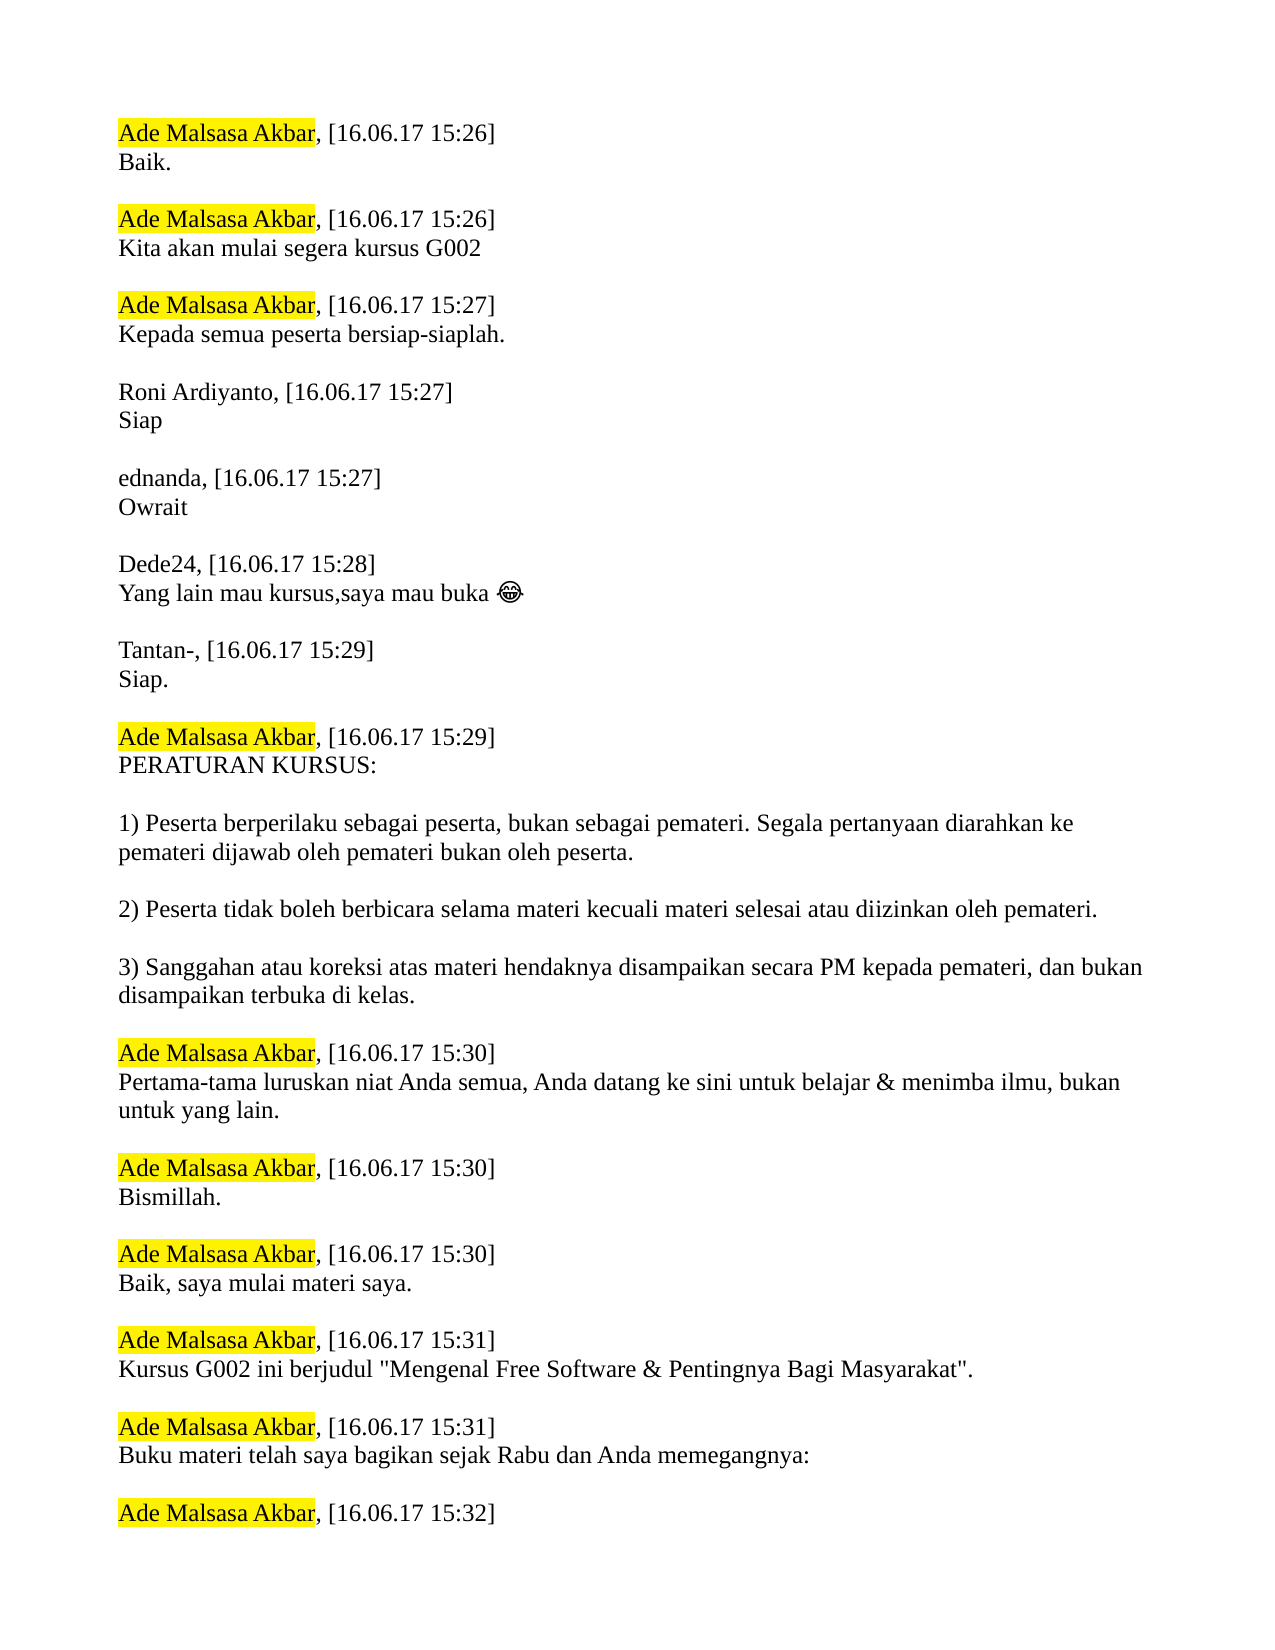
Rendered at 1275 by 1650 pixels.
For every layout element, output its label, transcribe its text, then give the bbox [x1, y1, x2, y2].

text Ade Malsasa Akbar, [16.06.17 15:30] [118, 1038, 1157, 1067]
text Siap. [118, 664, 1157, 693]
text Yang lain mau kursus,saya mau buka 😂 [118, 578, 1157, 607]
text Roni Ardiyanto, [16.06.17 15:27] [118, 377, 1157, 406]
text Ade Malsasa Akbar, [16.06.17 15:26] [118, 204, 1157, 233]
text Bismillah. [118, 1182, 1157, 1211]
text Ade Malsasa Akbar, [16.06.17 15:26] [118, 118, 1157, 147]
text Ade Malsasa Akbar, [16.06.17 15:30] [118, 1239, 1157, 1268]
text Baik. [118, 147, 1157, 176]
text 2) Peserta tidak boleh berbicara selama materi kecuali materi selesai atau diizinkan oleh pemateri. [118, 894, 1157, 923]
text Kita akan mulai segera kursus G002 [118, 233, 1157, 262]
text 3) Sanggahan atau koreksi atas materi hendaknya disampaikan secara PM kepada pemateri, dan bukan disampaikan terbuka di kelas. [118, 952, 1157, 1009]
text Ade Malsasa Akbar, [16.06.17 15:31] [118, 1412, 1157, 1441]
text Ade Malsasa Akbar, [16.06.17 15:31] [118, 1326, 1157, 1354]
text PERATURAN KURSUS: [118, 751, 1157, 779]
text Kepada semua peserta bersiap-siaplah. [118, 319, 1157, 348]
text Kursus G002 ini berjudul "Mengenal Free Software & Pentingnya Bagi Masyarakat". [118, 1354, 1157, 1383]
text Tantan-, [16.06.17 15:29] [118, 636, 1157, 664]
text Buku materi telah saya bagikan sejak Rabu dan Anda memegangnya: [118, 1441, 1157, 1469]
text Dede24, [16.06.17 15:28] [118, 549, 1157, 578]
text Ade Malsasa Akbar, [16.06.17 15:27] [118, 291, 1157, 319]
text Siap [118, 406, 1157, 434]
text ednanda, [16.06.17 15:27] [118, 463, 1157, 492]
text Baik, saya mulai materi saya. [118, 1268, 1157, 1297]
text Owrait [118, 492, 1157, 521]
text Ade Malsasa Akbar, [16.06.17 15:32] [118, 1498, 1157, 1527]
text Ade Malsasa Akbar, [16.06.17 15:29] [118, 722, 1157, 751]
text Pertama-tama luruskan niat Anda semua, Anda datang ke sini untuk belajar & menimba ilmu, bukan untuk yang lain. [118, 1067, 1157, 1124]
text Ade Malsasa Akbar, [16.06.17 15:30] [118, 1153, 1157, 1182]
text 1) Peserta berperilaku sebagai peserta, bukan sebagai pemateri. Segala pertanyaan diarahkan ke pemateri dijawab oleh pemateri bukan oleh peserta. [118, 808, 1157, 866]
